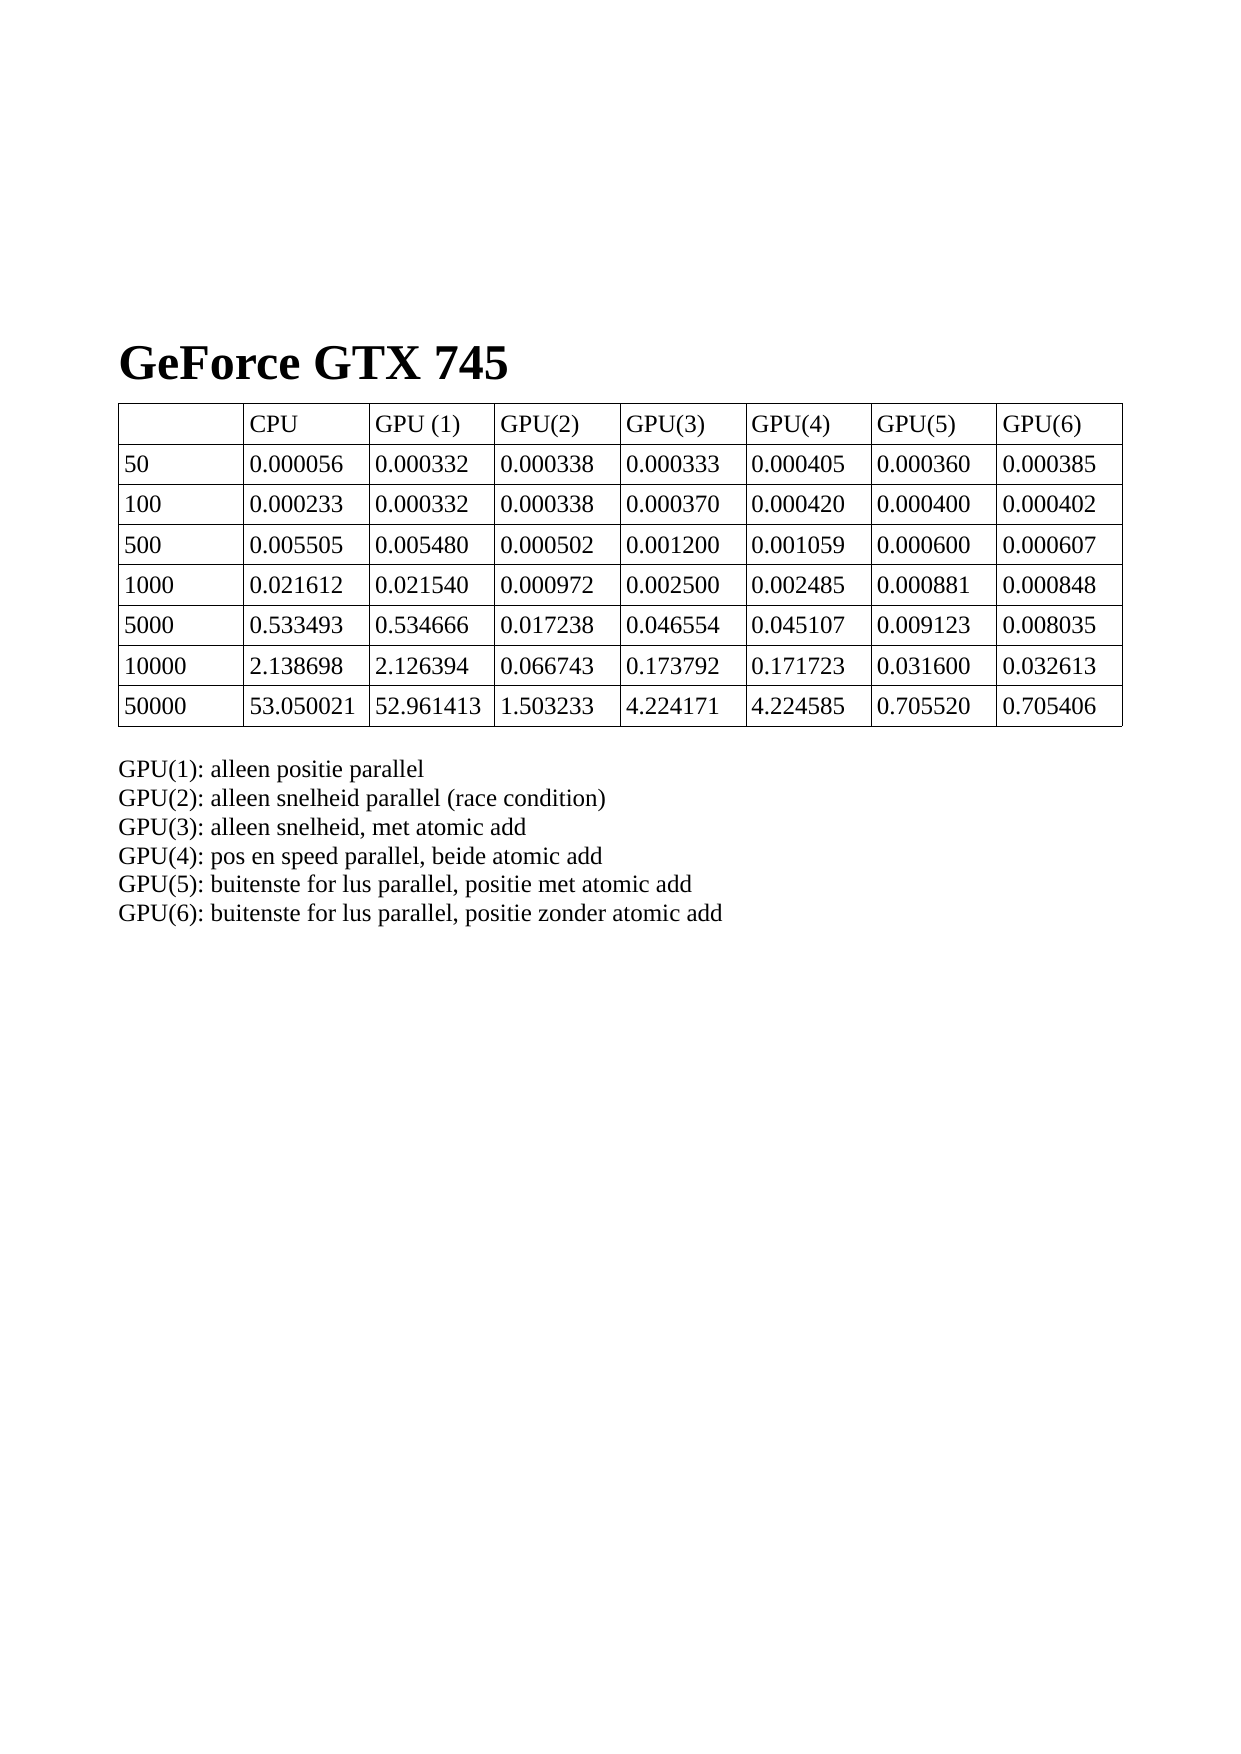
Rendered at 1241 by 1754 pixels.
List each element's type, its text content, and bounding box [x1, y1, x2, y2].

text GPU(1): alleen positie parallel [118, 754, 1122, 783]
table_cell 0.533493 [244, 606, 369, 645]
table_cell 0.000607 [997, 525, 1122, 564]
text GPU(4): pos en speed parallel, beide atomic add [118, 841, 1122, 869]
table_header GPU(5) [872, 404, 996, 443]
table_cell 0.000881 [872, 565, 996, 605]
table_cell 0.021540 [370, 565, 494, 605]
table_cell 0.000332 [370, 485, 494, 524]
table_cell 0.008035 [997, 606, 1122, 645]
table_cell 0.705520 [872, 686, 996, 726]
table_cell 0.000405 [747, 445, 871, 484]
table_cell 0.001059 [747, 525, 871, 564]
table_cell 0.000502 [495, 525, 620, 564]
table_cell 50 [119, 445, 243, 484]
table_cell 0.000370 [621, 485, 746, 524]
table_header GPU(4) [747, 404, 871, 443]
table_cell 100 [119, 485, 243, 524]
table_cell 0.017238 [495, 606, 620, 645]
table_cell 0.045107 [747, 606, 871, 645]
table_cell 0.000385 [997, 445, 1122, 484]
table_cell 0.046554 [621, 606, 746, 645]
table_cell 2.138698 [244, 646, 369, 685]
table_cell 53.050021 [244, 686, 369, 726]
table_cell 0.173792 [621, 646, 746, 685]
table_cell 500 [119, 525, 243, 564]
table_header GPU(6) [997, 404, 1122, 443]
subtitle GeForce GTX 745 [118, 333, 1122, 391]
table_cell 0.000972 [495, 565, 620, 605]
table_cell 0.000056 [244, 445, 369, 484]
table_cell 0.031600 [872, 646, 996, 685]
table_header GPU (1) [370, 404, 494, 443]
table_cell 0.002485 [747, 565, 871, 605]
table_cell 10000 [119, 646, 243, 685]
table_cell 0.000338 [495, 485, 620, 524]
table_cell 0.000400 [872, 485, 996, 524]
table_cell 50000 [119, 686, 243, 726]
table_cell 0.000338 [495, 445, 620, 484]
table_cell 0.000233 [244, 485, 369, 524]
text GPU(2): alleen snelheid parallel (race condition) [118, 783, 1122, 812]
table_cell 0.705406 [997, 686, 1122, 726]
table_cell 0.009123 [872, 606, 996, 645]
table_cell 1000 [119, 565, 243, 605]
table_cell 0.032613 [997, 646, 1122, 685]
table_cell 0.534666 [370, 606, 494, 645]
table_cell 0.171723 [747, 646, 871, 685]
table_cell 0.066743 [495, 646, 620, 685]
text GPU(3): alleen snelheid, met atomic add [118, 812, 1122, 841]
table_header CPU [244, 404, 369, 443]
table_cell 0.000600 [872, 525, 996, 564]
table_header [119, 404, 243, 443]
table_cell 5000 [119, 606, 243, 645]
table_cell 4.224585 [747, 686, 871, 726]
table_cell 0.000360 [872, 445, 996, 484]
table_cell 1.503233 [495, 686, 620, 726]
table_cell 0.005505 [244, 525, 369, 564]
table_cell 0.000332 [370, 445, 494, 484]
table_cell 0.000402 [997, 485, 1122, 524]
table_cell 0.005480 [370, 525, 494, 564]
table_cell 0.002500 [621, 565, 746, 605]
table_cell 0.021612 [244, 565, 369, 605]
table_cell 2.126394 [370, 646, 494, 685]
text GPU(6): buitenste for lus parallel, positie zonder atomic add [118, 898, 1122, 927]
table_cell 0.000848 [997, 565, 1122, 605]
table_cell 52.961413 [370, 686, 494, 726]
table_cell 0.000420 [747, 485, 871, 524]
table_cell 0.000333 [621, 445, 746, 484]
table_cell 0.001200 [621, 525, 746, 564]
table_header GPU(2) [495, 404, 620, 443]
table_cell 4.224171 [621, 686, 746, 726]
text GPU(5): buitenste for lus parallel, positie met atomic add [118, 869, 1122, 898]
table_header GPU(3) [621, 404, 746, 443]
